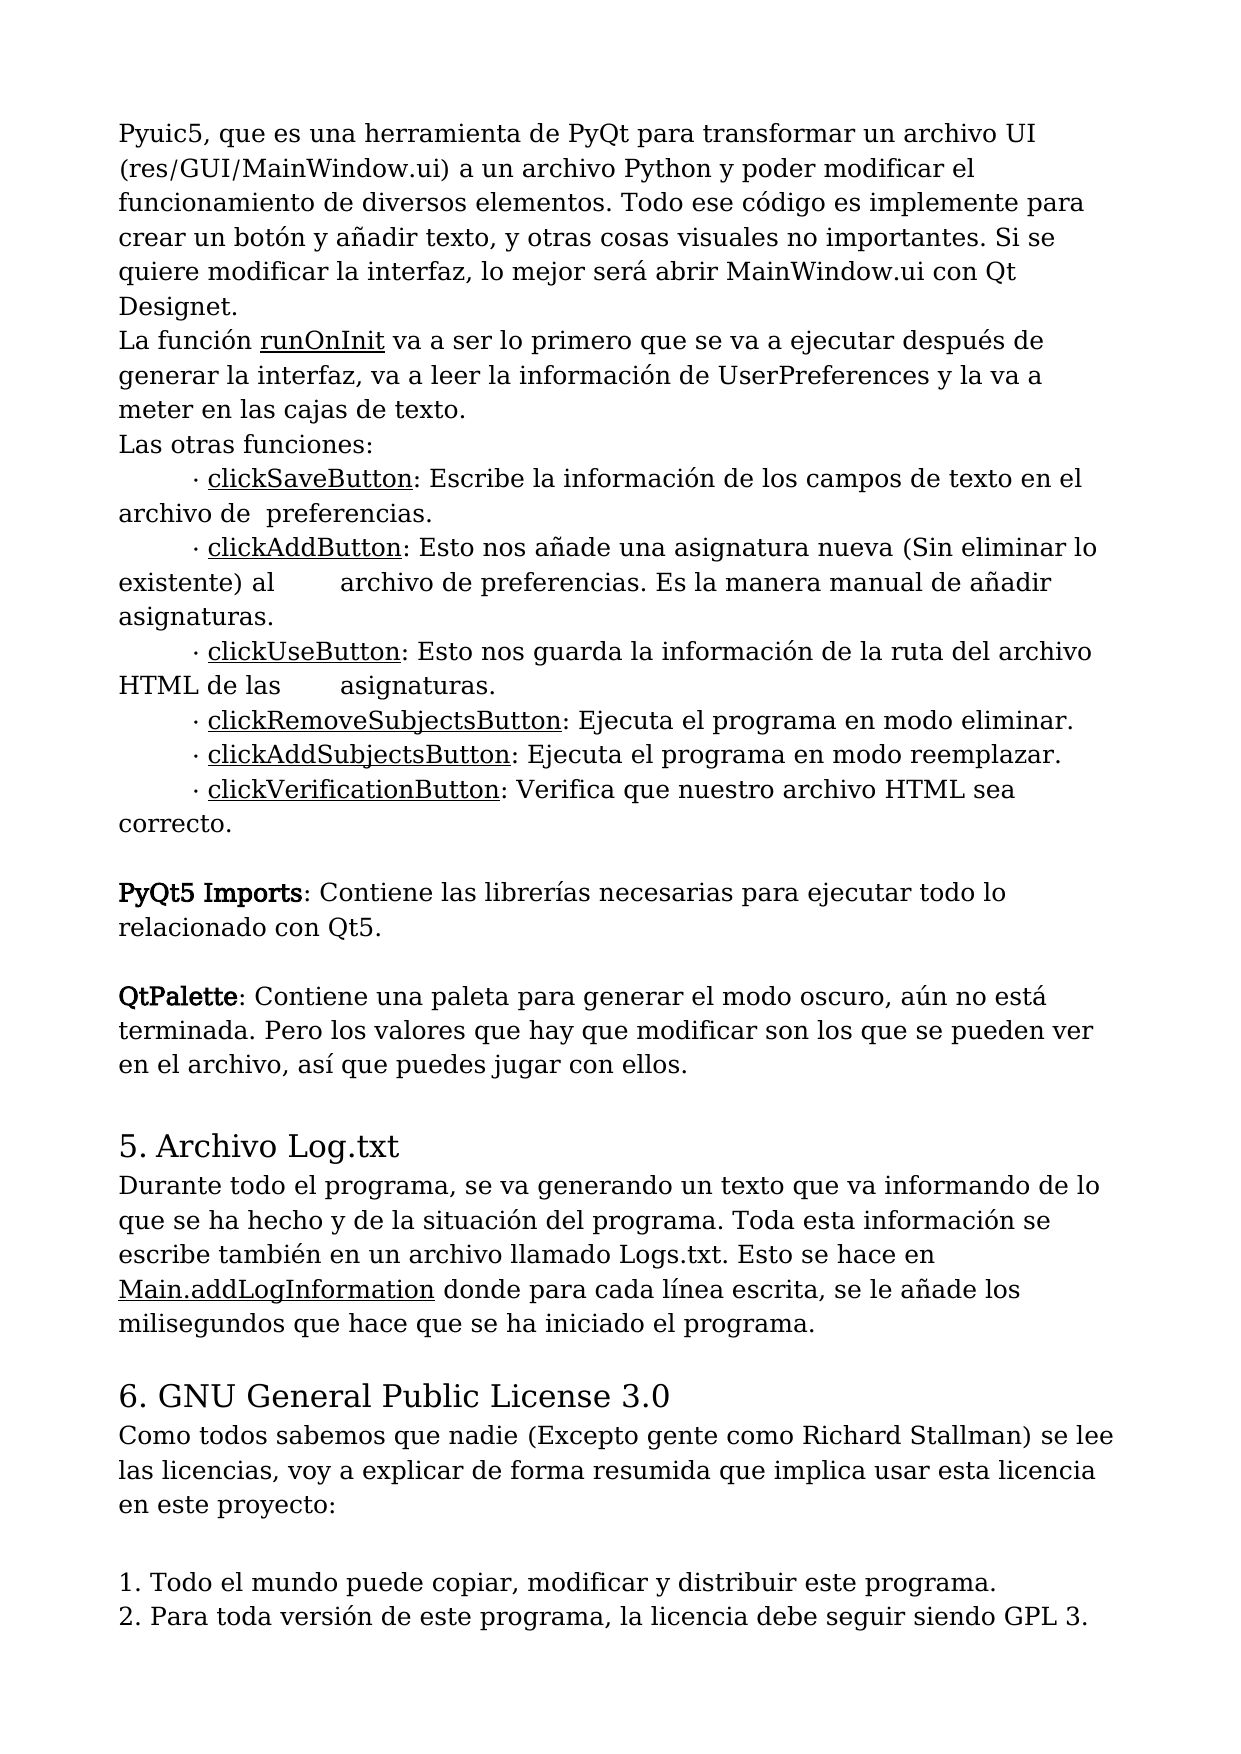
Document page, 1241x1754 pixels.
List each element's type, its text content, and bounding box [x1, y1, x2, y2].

text QtPalette: Contiene una paleta para generar el modo oscuro, aún no está terminada. Pero los valores que hay que modificar son los que se pueden ver en el archivo, así que puedes jugar con ellos. [118, 980, 1122, 1079]
text Pyuic5, que es una herramienta de PyQt para transformar un archivo UI (res/GUI/MainWindow.ui) a un archivo Python y poder modificar el funcionamiento de diversos elementos. Todo ese código es implemente para crear un botón y añadir texto, y otras cosas visuales no importantes. Si se quiere modificar la interfaz, lo mejor será abrir MainWindow.ui con Qt Designet. [118, 118, 1122, 321]
text Como todos sabemos que nadie (Excepto gente como Richard Stallman) se lee las licencias, voy a explicar de forma resumida que implica usar esta licencia en este proyecto: [118, 1420, 1122, 1519]
text 6. GNU General Public License 3.0 [118, 1377, 1122, 1414]
text PyQt5 Imports: Contiene las librerías necesarias para ejecutar todo lo relacionado con Qt5. [118, 877, 1122, 941]
text · clickRemoveSubjectsButton: Ejecuta el programa en modo eliminar. [118, 704, 1122, 734]
text La función runOnInit va a ser lo primero que se va a ejecutar después de generar la interfaz, va a leer la información de UserPreferences y la va a meter en las cajas de texto. [118, 325, 1122, 424]
text 5. Archivo Log.txt [118, 1127, 1122, 1164]
text · clickAddButton: Esto nos añade una asignatura nueva (Sin eliminar lo existente) al archivo de preferencias. Es la manera manual de añadir asignaturas. [118, 532, 1122, 631]
text Las otras funciones: [118, 428, 1122, 458]
text · clickSaveButton: Escribe la información de los campos de texto en el archivo de preferencias. [118, 463, 1122, 527]
text · clickUseButton: Esto nos guarda la información de la ruta del archivo HTML de las asignaturas. [118, 635, 1122, 700]
text 1. Todo el mundo puede copiar, modificar y distribuir este programa. [118, 1566, 1122, 1596]
text 2. Para toda versión de este programa, la licencia debe seguir siendo GPL 3. [118, 1601, 1122, 1631]
text Durante todo el programa, se va generando un texto que va informando de lo que se ha hecho y de la situación del programa. Toda esta información se escribe también en un archivo llamado Logs.txt. Esto se hace en Main.addLogInformation donde para cada línea escrita, se le añade los milisegundos que hace que se ha iniciado el programa. [118, 1170, 1122, 1338]
text · clickVerificationButton: Verifica que nuestro archivo HTML sea correcto. [118, 773, 1122, 838]
text · clickAddSubjectsButton: Ejecuta el programa en modo reemplazar. [118, 739, 1122, 769]
